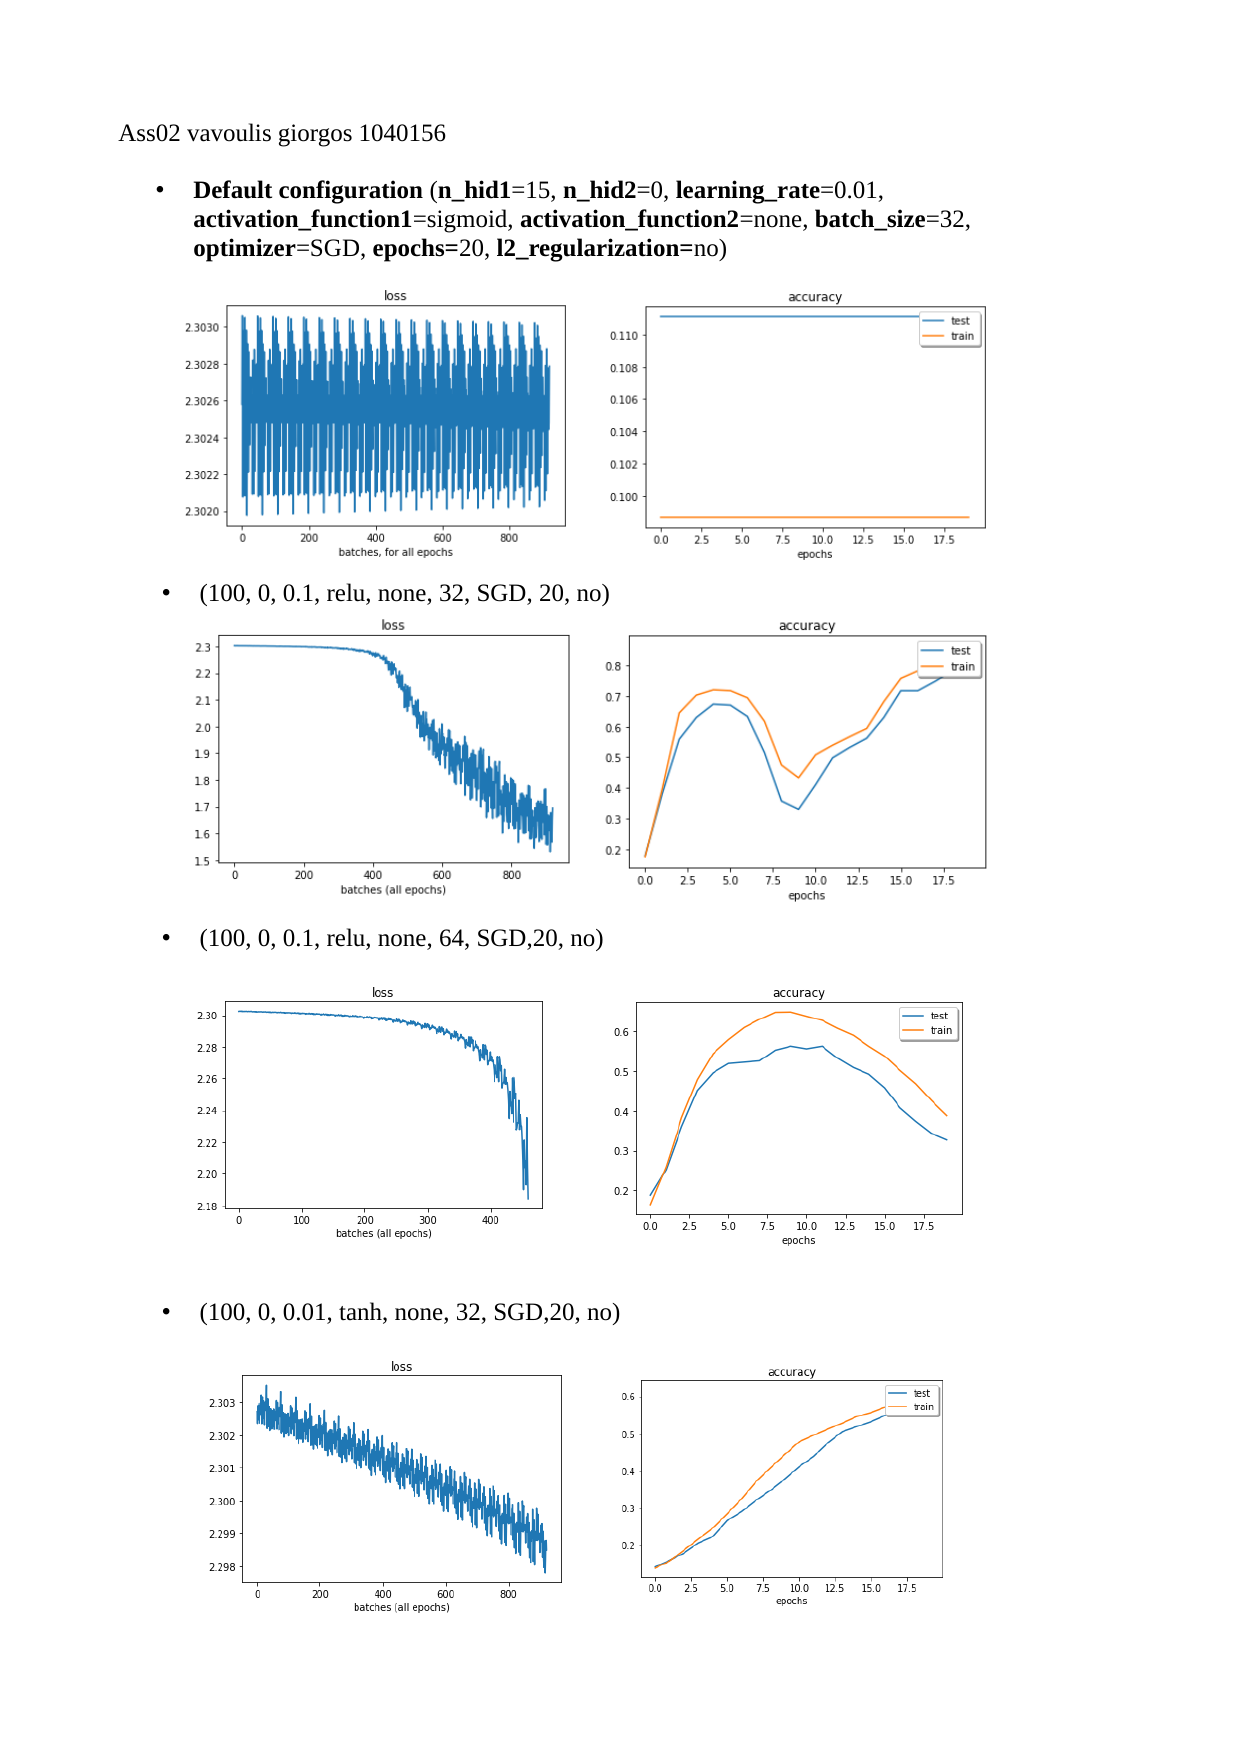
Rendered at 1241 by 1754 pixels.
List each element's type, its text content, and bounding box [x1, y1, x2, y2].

list Default configuration (n_hid1=15, n_hid2=0, learning_rate=0.01, activation_function1=sigmoid, activation_function2=none, batch_size=32, optimizer=SGD, epochs=20, l2_regularization=no) [156, 176, 1122, 262]
list (100, 0, 0.1, relu, none, 64, SGD,20, no) [162, 923, 1122, 952]
list (100, 0, 0.1, relu, none, 32, SGD, 20, no) [162, 578, 1122, 607]
picture [189, 980, 552, 1244]
picture [606, 980, 971, 1251]
text Ass02 vavoulis giorgos 1040156 [118, 118, 1122, 147]
list (100, 0, 0.01, tanh, none, 32, SGD,20, no) [162, 1297, 1122, 1326]
picture [201, 1354, 570, 1618]
picture [614, 1361, 951, 1611]
picture [177, 284, 574, 564]
picture [602, 285, 994, 566]
picture [597, 612, 996, 908]
picture [187, 612, 578, 902]
